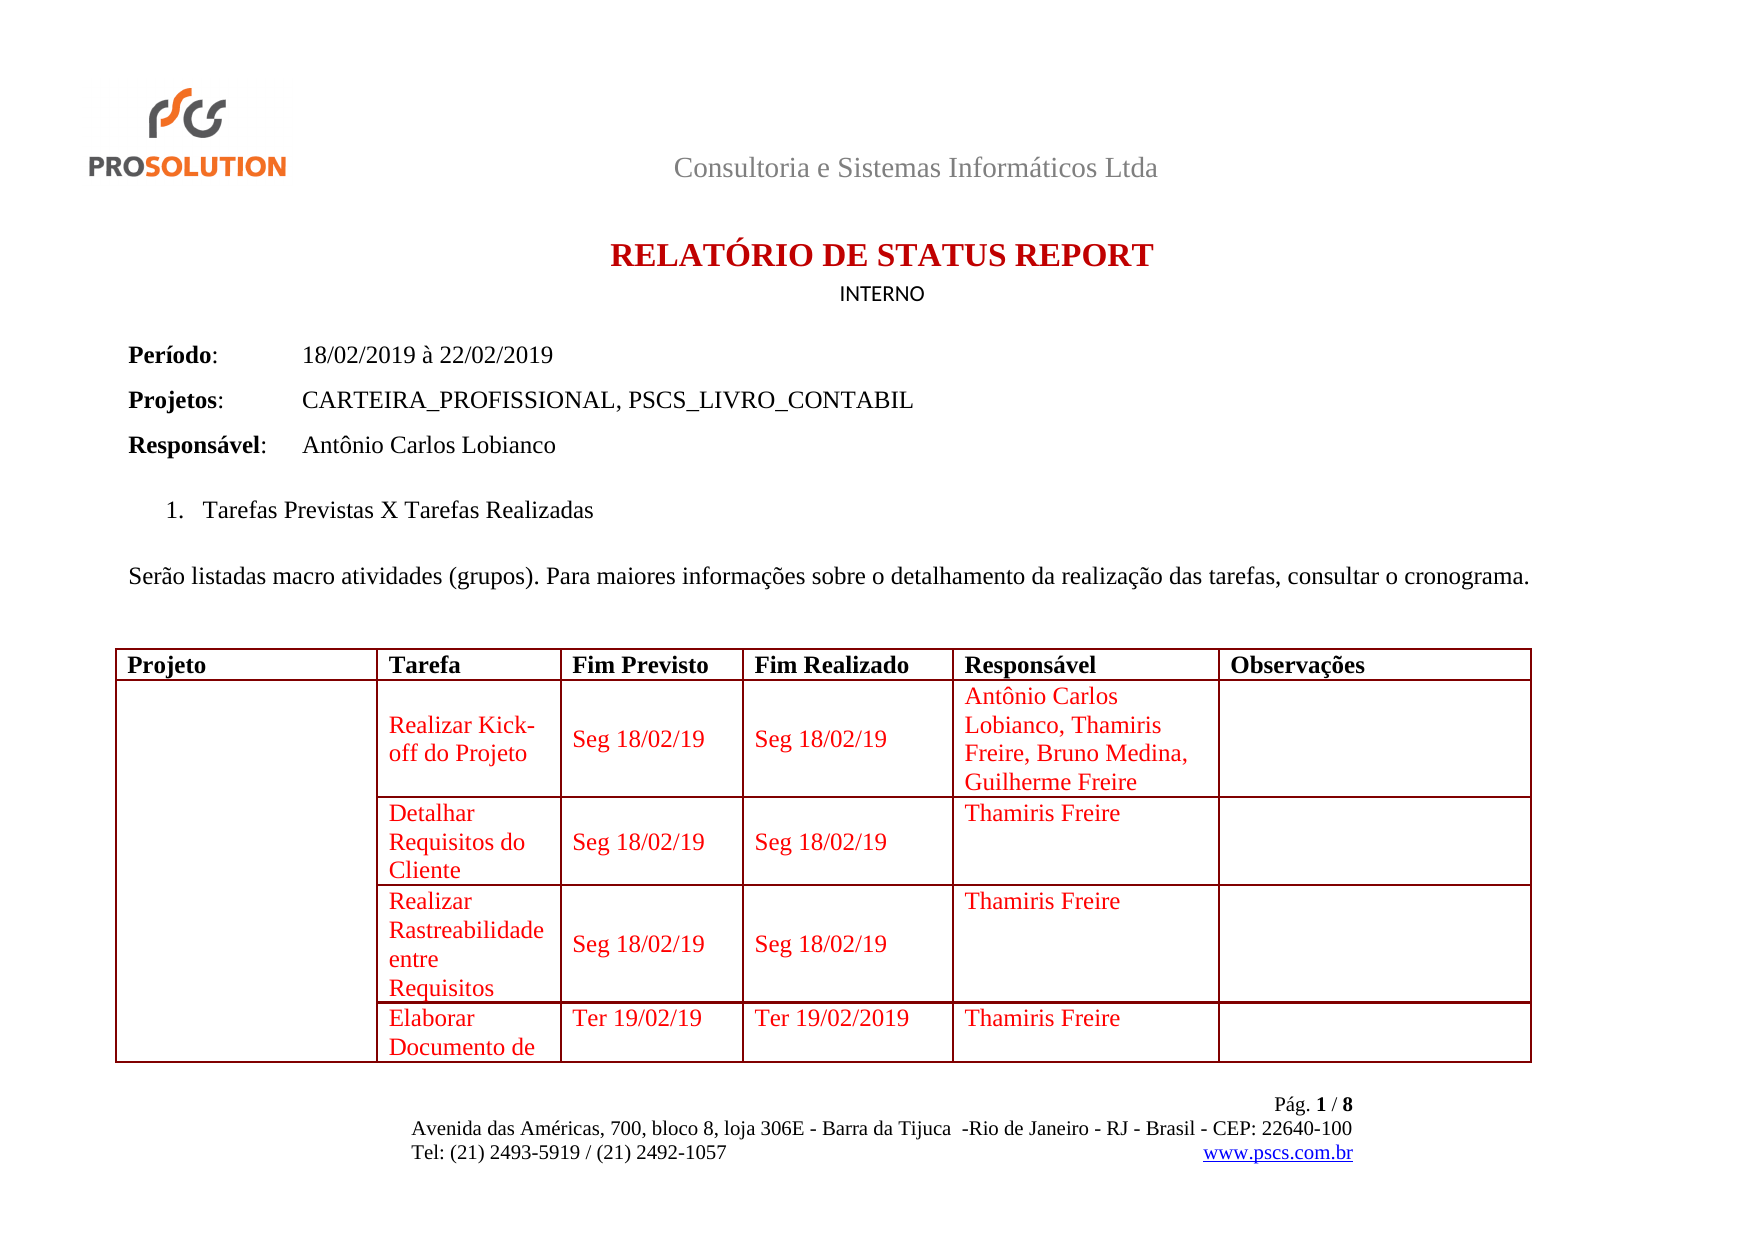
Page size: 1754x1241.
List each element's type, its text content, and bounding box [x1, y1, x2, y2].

table_cell Thamiris Freire [954, 886, 1218, 1001]
text RELATÓRIO DE STATUS REPORT [128, 235, 1636, 273]
picture [82, 78, 293, 186]
list Serão listadas macro atividades (grupos). Para maiores informações sobre o detalhamento da realização das tarefas, consultar o cronograma. [128, 561, 1636, 590]
table_cell Detalhar Requisitos do Cliente [378, 798, 560, 884]
table_cell Antônio Carlos Lobianco [291, 430, 1132, 474]
table_cell Thamiris Freire [954, 798, 1218, 884]
table_cell [117, 681, 376, 1061]
table_cell Seg 18/02/19 [562, 798, 742, 884]
table_header Fim Previsto [562, 650, 742, 679]
table_header Tarefa [378, 650, 560, 679]
table_cell Seg 18/02/19 [744, 681, 952, 796]
table_cell [1220, 681, 1530, 796]
table_cell Seg 18/02/19 [562, 681, 742, 796]
table_header 18/02/2019 à 22/02/2019 [291, 340, 1132, 385]
table_header Fim Realizado [744, 650, 952, 679]
table_cell Seg 18/02/19 [562, 886, 742, 1001]
table_header Período: [117, 340, 291, 385]
table_cell Seg 18/02/19 [744, 886, 952, 1001]
list Tarefas Previstas X Tarefas Realizadas [165, 495, 1636, 524]
table_header Responsável [954, 650, 1218, 679]
table_cell Elaborar Documento de [378, 1004, 560, 1061]
table_cell Realizar Kick-off do Projeto [378, 681, 560, 796]
text INTERNO [128, 279, 1636, 307]
table_cell Ter 19/02/2019 [744, 1004, 952, 1061]
table_cell [1220, 1004, 1530, 1061]
table_cell [1220, 798, 1530, 884]
table_cell Seg 18/02/19 [744, 798, 952, 884]
table_cell CARTEIRA_PROFISSIONAL, PSCS_LIVRO_CONTABIL [291, 385, 1132, 430]
table_cell Antônio Carlos Lobianco, Thamiris Freire, Bruno Medina, Guilherme Freire [954, 681, 1218, 796]
table_cell Realizar Rastreabilidade entre Requisitos [378, 886, 560, 1001]
table_cell Thamiris Freire [954, 1004, 1218, 1061]
table_cell Projetos: [117, 385, 291, 430]
table_cell Ter 19/02/19 [562, 1004, 742, 1061]
table_cell Responsável: [117, 430, 291, 474]
table_cell [1220, 886, 1530, 1001]
table_header Projeto [117, 650, 376, 679]
table_header Observações [1220, 650, 1530, 679]
